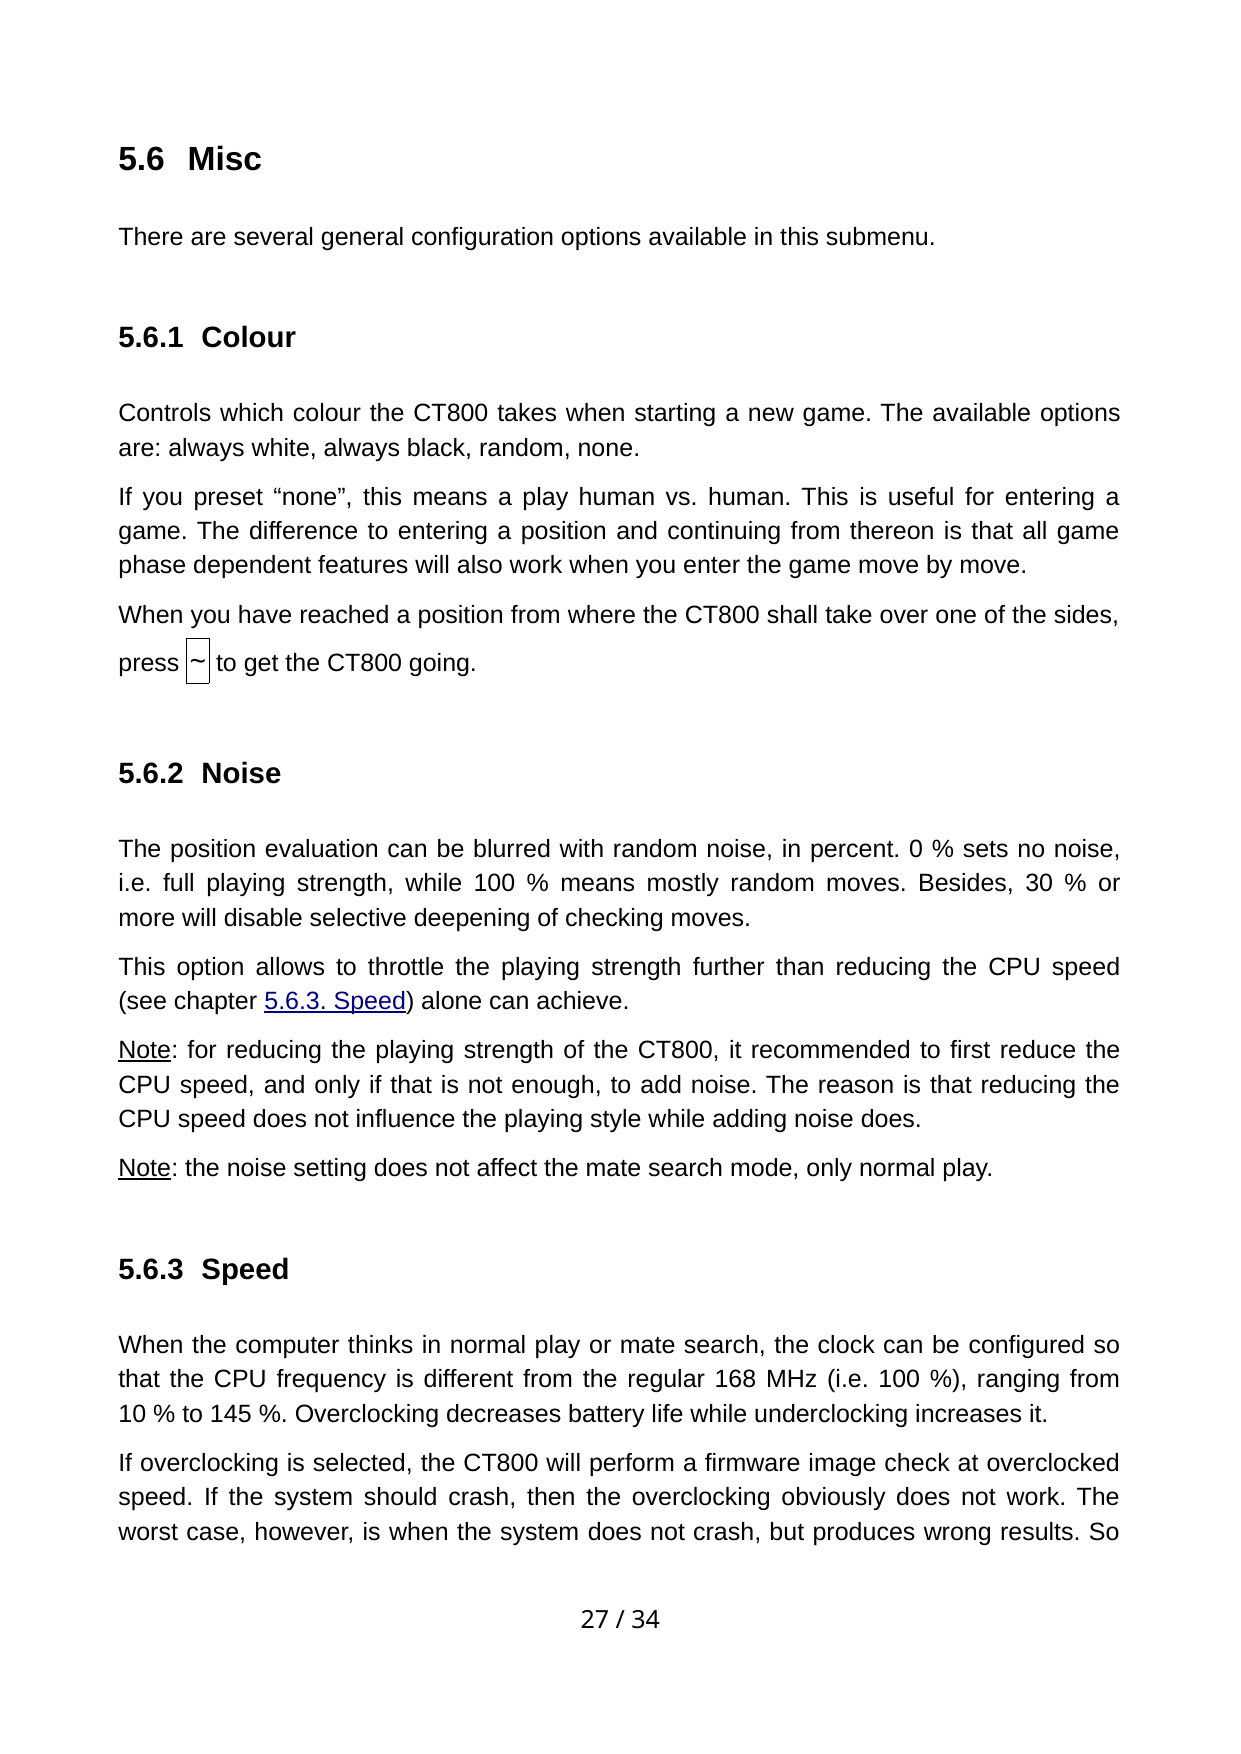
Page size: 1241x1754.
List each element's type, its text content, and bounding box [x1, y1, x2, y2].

text Note: the noise setting does not affect the mate search mode, only normal play. [118, 1153, 1122, 1182]
subtitle Misc [118, 139, 1122, 178]
text If you preset “none”, this means a play human vs. human. This is useful for entering a game. The difference to entering a position and continuing from thereon is that all game phase dependent features will also work when you enter the game move by move. [118, 482, 1122, 579]
subtitle Noise [118, 756, 1122, 789]
subtitle Colour [118, 320, 1122, 354]
text When the computer thinks in normal play or mate search, the clock can be configured so that the CPU frequency is different from the regular 168 MHz (i.e. 100 %), ranging from 10 % to 145 %. Overclocking decreases battery life while underclocking increases it. [118, 1329, 1122, 1427]
text There are several general configuration options available in this submenu. [118, 222, 1122, 251]
subtitle Speed [118, 1252, 1122, 1285]
text Controls which colour the CT800 takes when starting a new game. The available options are: always white, always black, random, none. [118, 398, 1122, 461]
text If overclocking is selected, the CT800 will perform a firmware image check at overclocked speed. If the system should crash, then the overclocking obviously does not work. The worst case, however, is when the system does not crash, but produces wrong results. So [118, 1448, 1122, 1545]
text Note: for reducing the playing strength of the CT800, it recommended to first reduce the CPU speed, and only if that is not enough, to add noise. The reason is that reducing the CPU speed does not influence the playing style while adding noise does. [118, 1035, 1122, 1133]
text The position evaluation can be blurred with random noise, in percent. 0 % sets no noise, i.e. full playing strength, while 100 % means mostly random moves. Besides, 30 % or more will disable selective deepening of checking moves. [118, 834, 1122, 932]
text This option allows to throttle the playing strength further than reducing the CPU speed (see chapter 5.6.3. Speed) alone can achieve. [118, 952, 1122, 1015]
text When you have reached a position from where the CT800 shall take over one of the sides, press ~ to get the CT800 going. [118, 599, 1122, 683]
